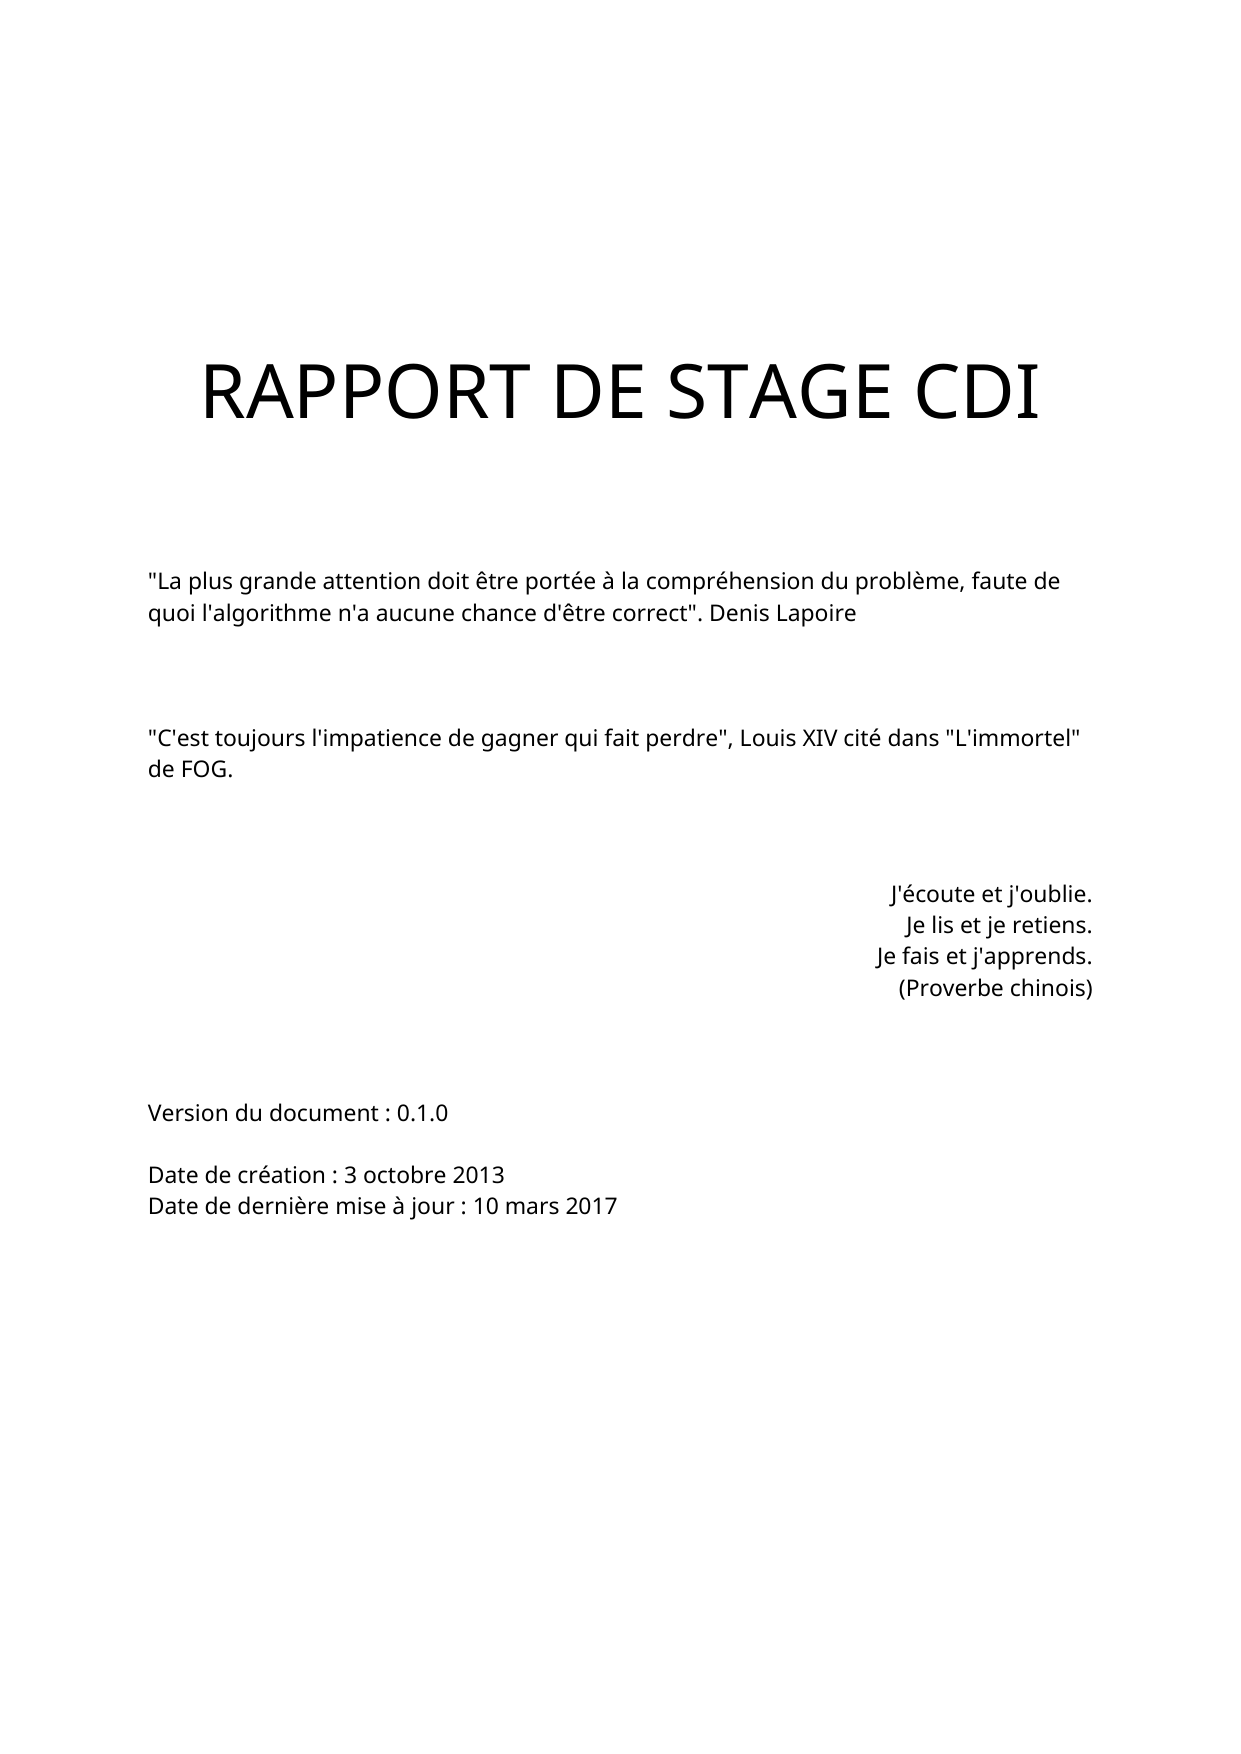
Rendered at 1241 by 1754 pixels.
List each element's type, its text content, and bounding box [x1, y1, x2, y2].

text Version du document : 0.1.0 [148, 1096, 1092, 1128]
text "C'est toujours l'impatience de gagner qui fait perdre", Louis XIV cité dans "L'immortel" de FOG. [148, 721, 1092, 784]
text Je lis et je retiens. [148, 909, 1092, 940]
text RAPPORT DE STAGE CDI [148, 338, 1092, 440]
text (Proverbe chinois) [148, 971, 1092, 1003]
text J'écoute et j'oublie. [148, 878, 1092, 909]
text Date de création : 3 octobre 2013 [148, 1159, 1092, 1190]
text Date de dernière mise à jour : 10 mars 2017 [148, 1190, 1092, 1221]
text Je fais et j'apprends. [148, 940, 1092, 971]
text "La plus grande attention doit être portée à la compréhension du problème, faute de quoi l'algorithme n'a aucune chance d'être correct". Denis Lapoire [148, 565, 1092, 628]
